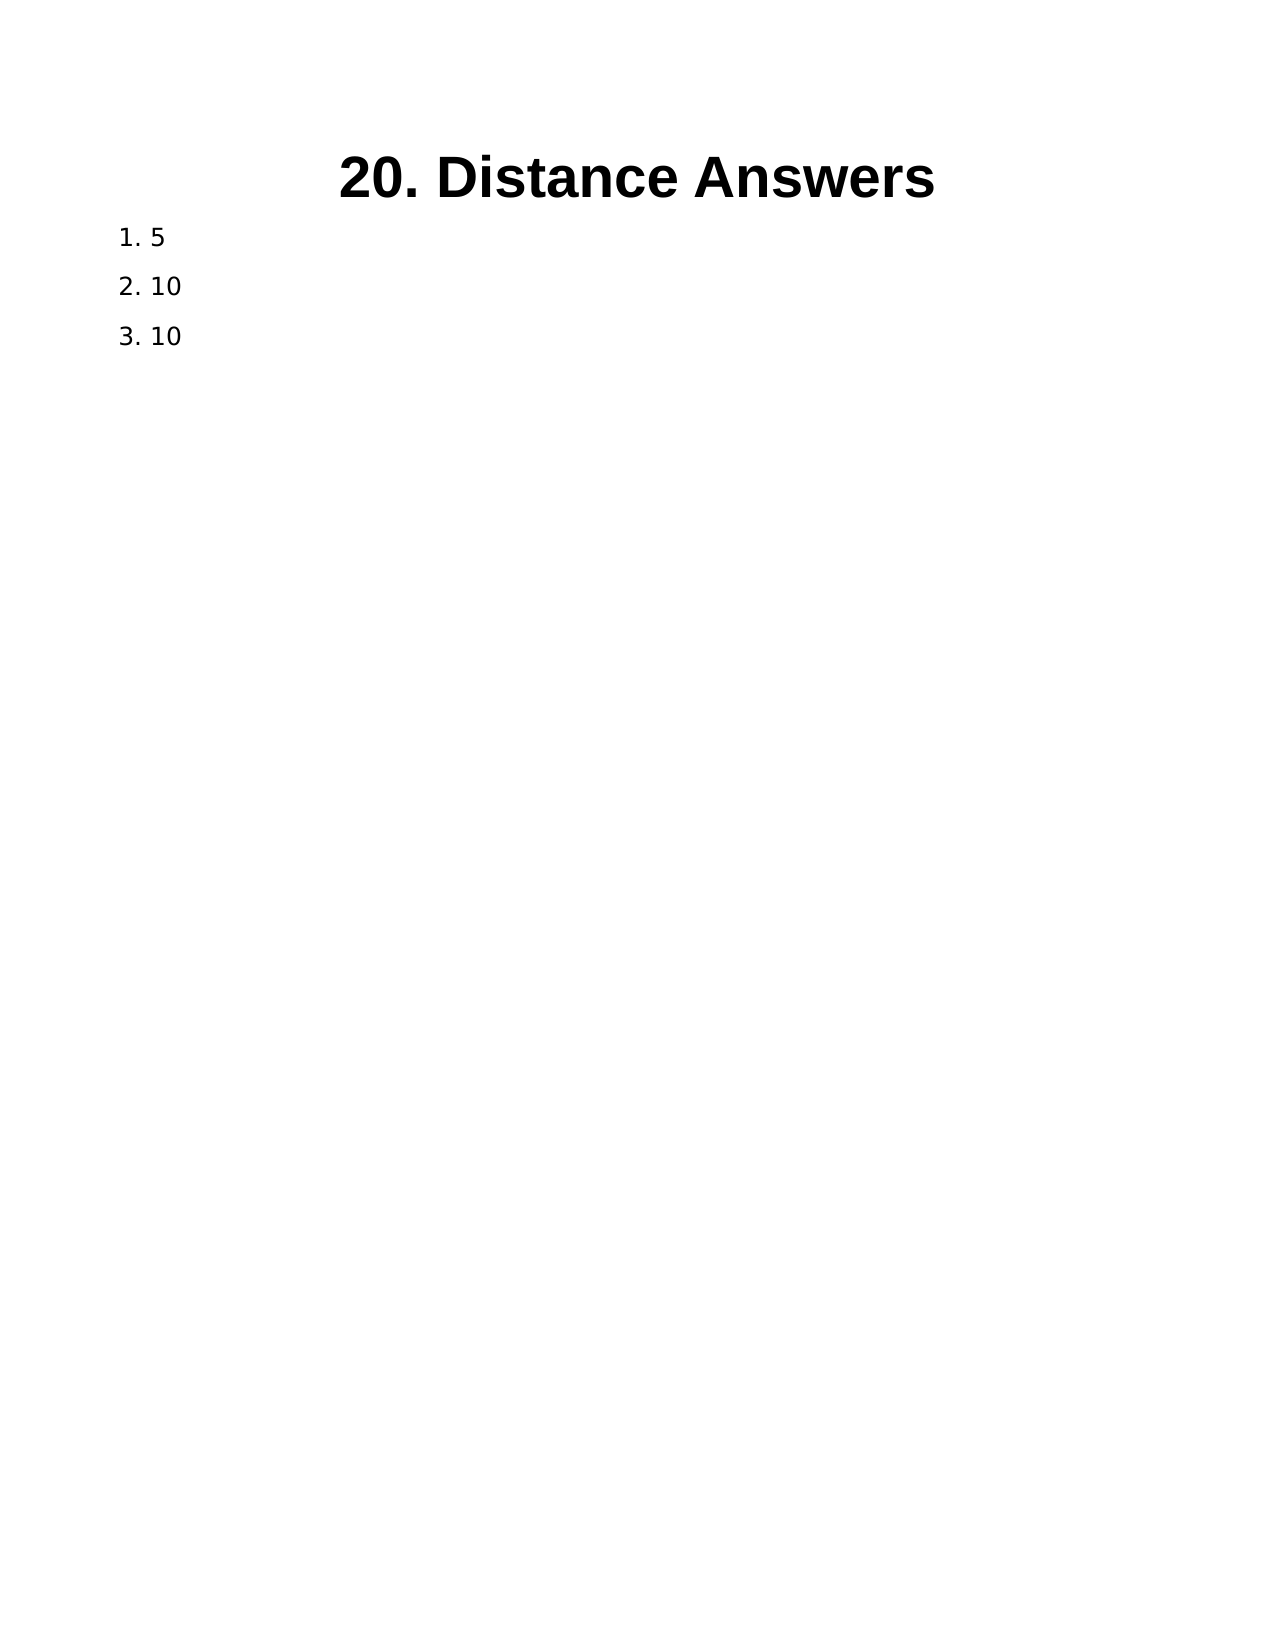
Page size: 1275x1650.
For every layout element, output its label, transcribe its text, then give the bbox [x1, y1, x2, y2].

text 2. 10 [118, 272, 1157, 301]
title 20. Distance Answers [118, 143, 1157, 210]
text 1. 5 [118, 223, 1157, 252]
text 3. 10 [118, 322, 1157, 351]
